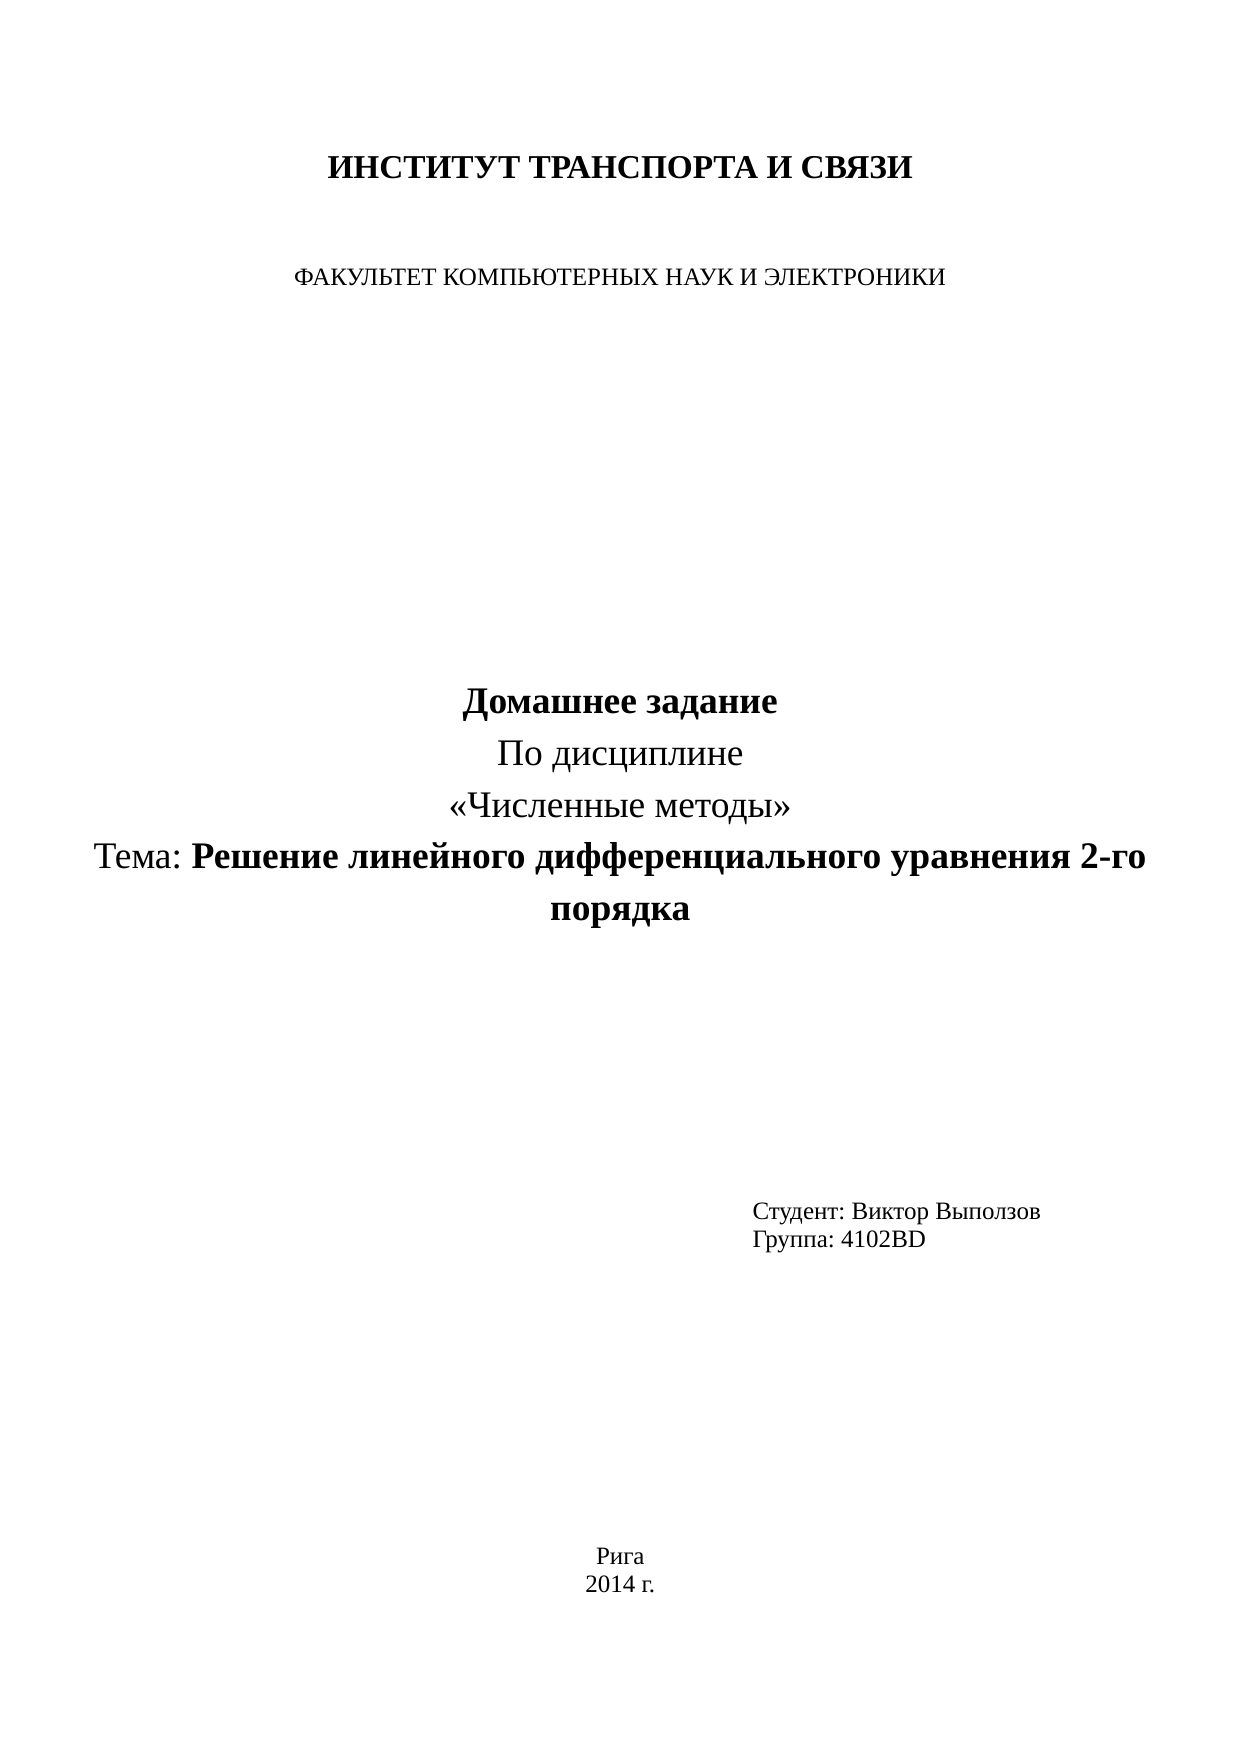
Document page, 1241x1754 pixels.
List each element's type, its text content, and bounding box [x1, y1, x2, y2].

text Домашнее задание [88, 679, 1152, 722]
text Тема: Решение линейного дифференциального уравнения 2-го порядка [88, 834, 1152, 928]
text Рига [88, 1541, 1152, 1569]
text «Численные методы» [88, 782, 1152, 825]
text ИНСТИТУТ ТРАНСПОРТА И СВЯЗИ [88, 147, 1152, 185]
text Группа: 4102BD [752, 1224, 1152, 1282]
text По дисциплине [88, 730, 1152, 773]
text 2014 г. [88, 1569, 1152, 1598]
text ФАКУЛЬТЕТ КОМПЬЮТЕРНЫХ НАУК И ЭЛЕКТРОНИКИ [88, 262, 1152, 291]
text Студент: Виктор Выползов [752, 1196, 1152, 1224]
